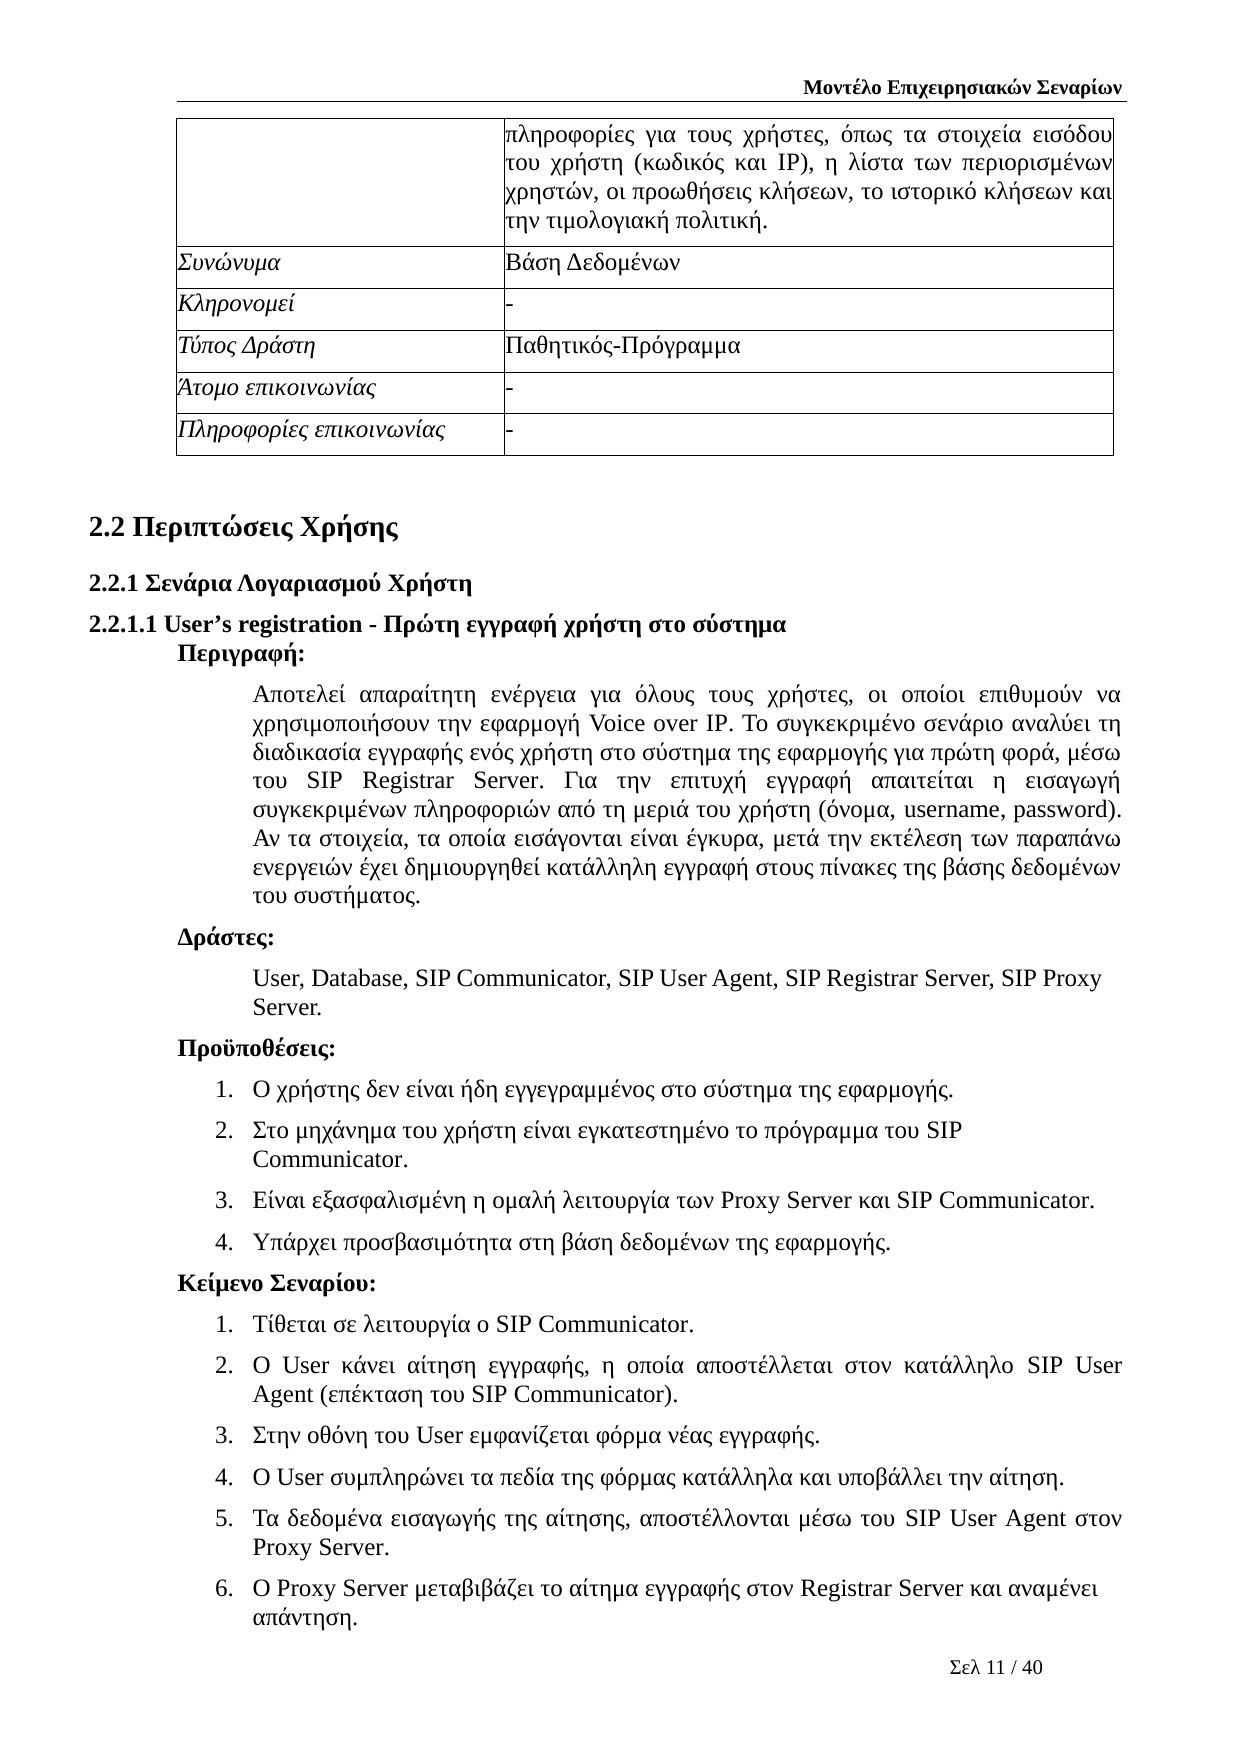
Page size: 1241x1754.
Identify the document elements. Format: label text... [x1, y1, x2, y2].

table_cell Βάση Δεδομένων [505, 247, 1113, 288]
list Ο Proxy Server μεταβιβάζει το αίτημα εγγραφής στον Registrar Server και αναμένει απάντηση. [215, 1573, 1122, 1630]
text Δράστες: [177, 922, 1122, 950]
list Τα δεδομένα εισαγωγής της αίτησης, αποστέλλονται μέσω του SIP User Agent στον Proxy Server. [215, 1503, 1122, 1560]
table_cell Παθητικός-Πρόγραμμα [505, 331, 1113, 371]
text Προϋποθέσεις: [177, 1033, 1122, 1062]
list Ο χρήστης δεν είναι ήδη εγγεγραμμένος στο σύστημα της εφαρμογής. [215, 1074, 1122, 1103]
table_cell Συνώνυμα [177, 247, 504, 288]
table_cell Άτομο επικοινωνίας [177, 373, 504, 413]
table_cell - [505, 289, 1113, 330]
table_header πληροφορίες για τους χρήστες, όπως τα στοιχεία εισόδου του χρήστη (κωδικός και IP), η λίστα των περιορισμένων χρηστών, οι προωθήσεις κλήσεων, το ιστορικό κλήσεων και την τιμολογιακή πολιτική. [505, 119, 1113, 246]
table_cell Τύπος Δράστη [177, 331, 504, 371]
table_cell Κληρονομεί [177, 289, 504, 330]
list Είναι εξασφαλισμένη η ομαλή λειτουργία των Proxy Server και SΙΡ Communicator. [215, 1185, 1122, 1214]
subtitle Περιπτώσεις Χρήσης [88, 509, 1122, 543]
list Ο User συμπληρώνει τα πεδία της φόρμας κατάλληλα και υποβάλλει την αίτηση. [215, 1462, 1122, 1490]
list Τίθεται σε λειτουργία ο SIP Communicator. [215, 1309, 1122, 1338]
table_cell - [505, 373, 1113, 413]
text Αποτελεί απαραίτητη ενέργεια για όλους τους χρήστες, οι οποίοι επιθυμούν να χρησιμοποιήσουν την εφαρμογή Voice over IP. Το συγκεκριμένο σενάριο αναλύει τη διαδικασία εγγραφής ενός χρήστη στο σύστημα της εφαρμογής για πρώτη φορά, μέσω του SIP Registrar Server. Για την επιτυχή εγγραφή απαιτείται η εισαγωγή συγκεκριμένων πληροφοριών από τη μεριά του χρήστη (όνομα, username, password). Αν τα στοιχεία, τα οποία εισάγονται είναι έγκυρα, μετά την εκτέλεση των παραπάνω ενεργειών έχει δημιουργηθεί κατάλληλη εγγραφή στους πίνακες της βάσης δεδομένων του συστήματος. [252, 679, 1122, 909]
table_cell Πληροφορίες επικοινωνίας [177, 414, 504, 455]
table_header [177, 119, 504, 246]
list Υπάρχει προσβασιμότητα στη βάση δεδομένων της εφαρμογής. [215, 1227, 1122, 1255]
list Στο μηχάνημα του χρήστη είναι εγκατεστημένο το πρόγραμμα του SIP Communicator. [215, 1115, 1122, 1173]
text Περιγραφή: [177, 638, 1122, 667]
text User, Database, SIP Communicator, SIP User Agent, SIP Registrar Server, SIP Proxy Server. [252, 963, 1122, 1020]
text Κείμενο Σεναρίου: [177, 1268, 1122, 1297]
list Ο User κάνει αίτηση εγγραφής, η οποία αποστέλλεται στον κατάλληλο SIP User Agent (επέκταση του SIP Communicator). [215, 1350, 1122, 1408]
list Στην οθόνη του User εμφανίζεται φόρμα νέας εγγραφής. [215, 1420, 1122, 1449]
subtitle Σενάρια Λογαριασμού Χρήστη [88, 568, 1122, 597]
subtitle User’s registration - Πρώτη εγγραφή χρήστη στο σύστημα [88, 609, 1122, 638]
table_cell - [505, 414, 1113, 455]
